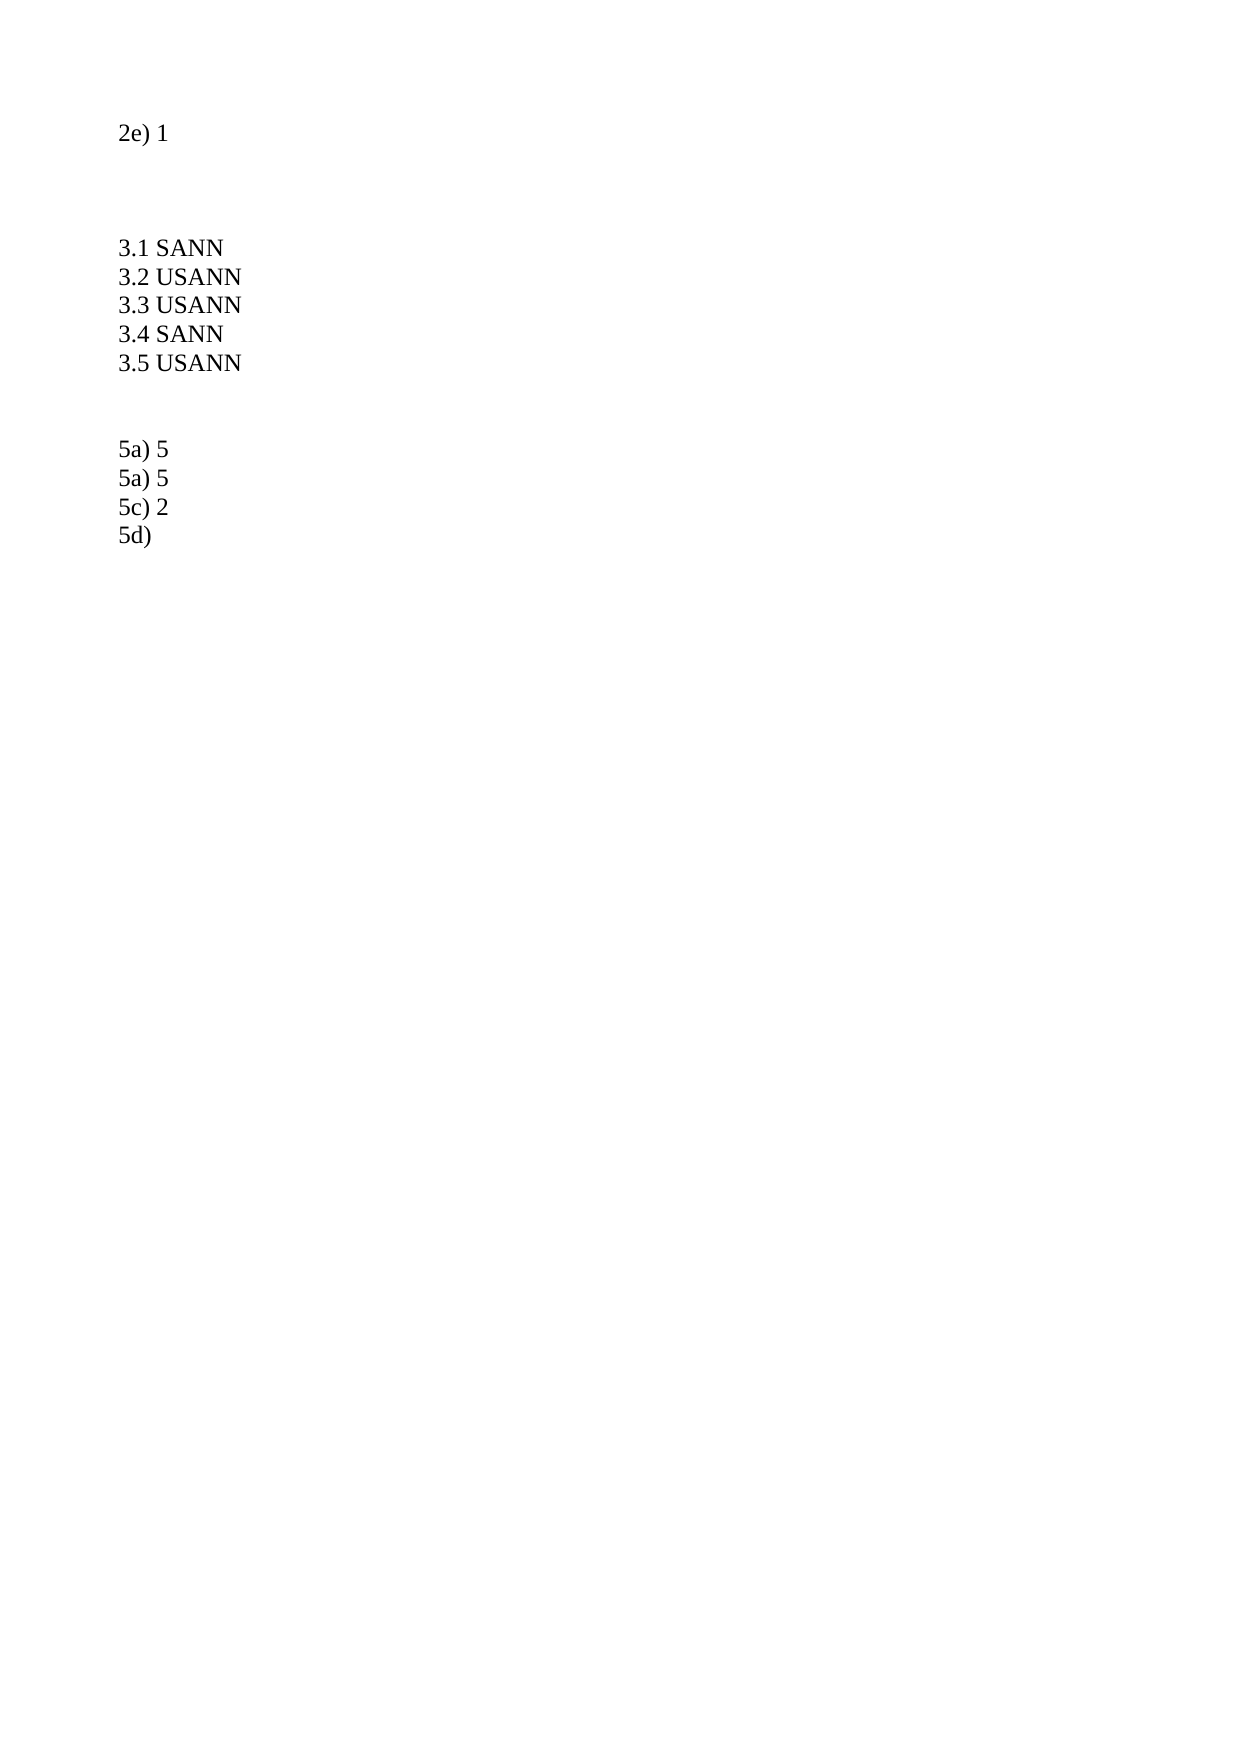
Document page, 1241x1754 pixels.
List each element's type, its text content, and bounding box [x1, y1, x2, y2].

text 2e) 1 [118, 118, 1122, 147]
text 5a) 5 [118, 434, 1122, 463]
text 3.4 SANN [118, 319, 1122, 348]
text 5d) [118, 521, 1122, 549]
text 3.1 SANN [118, 233, 1122, 262]
text 3.5 USANN [118, 348, 1122, 377]
text 5a) 5 [118, 463, 1122, 492]
text 5c) 2 [118, 492, 1122, 521]
text 3.2 USANN [118, 262, 1122, 291]
text 3.3 USANN [118, 291, 1122, 319]
